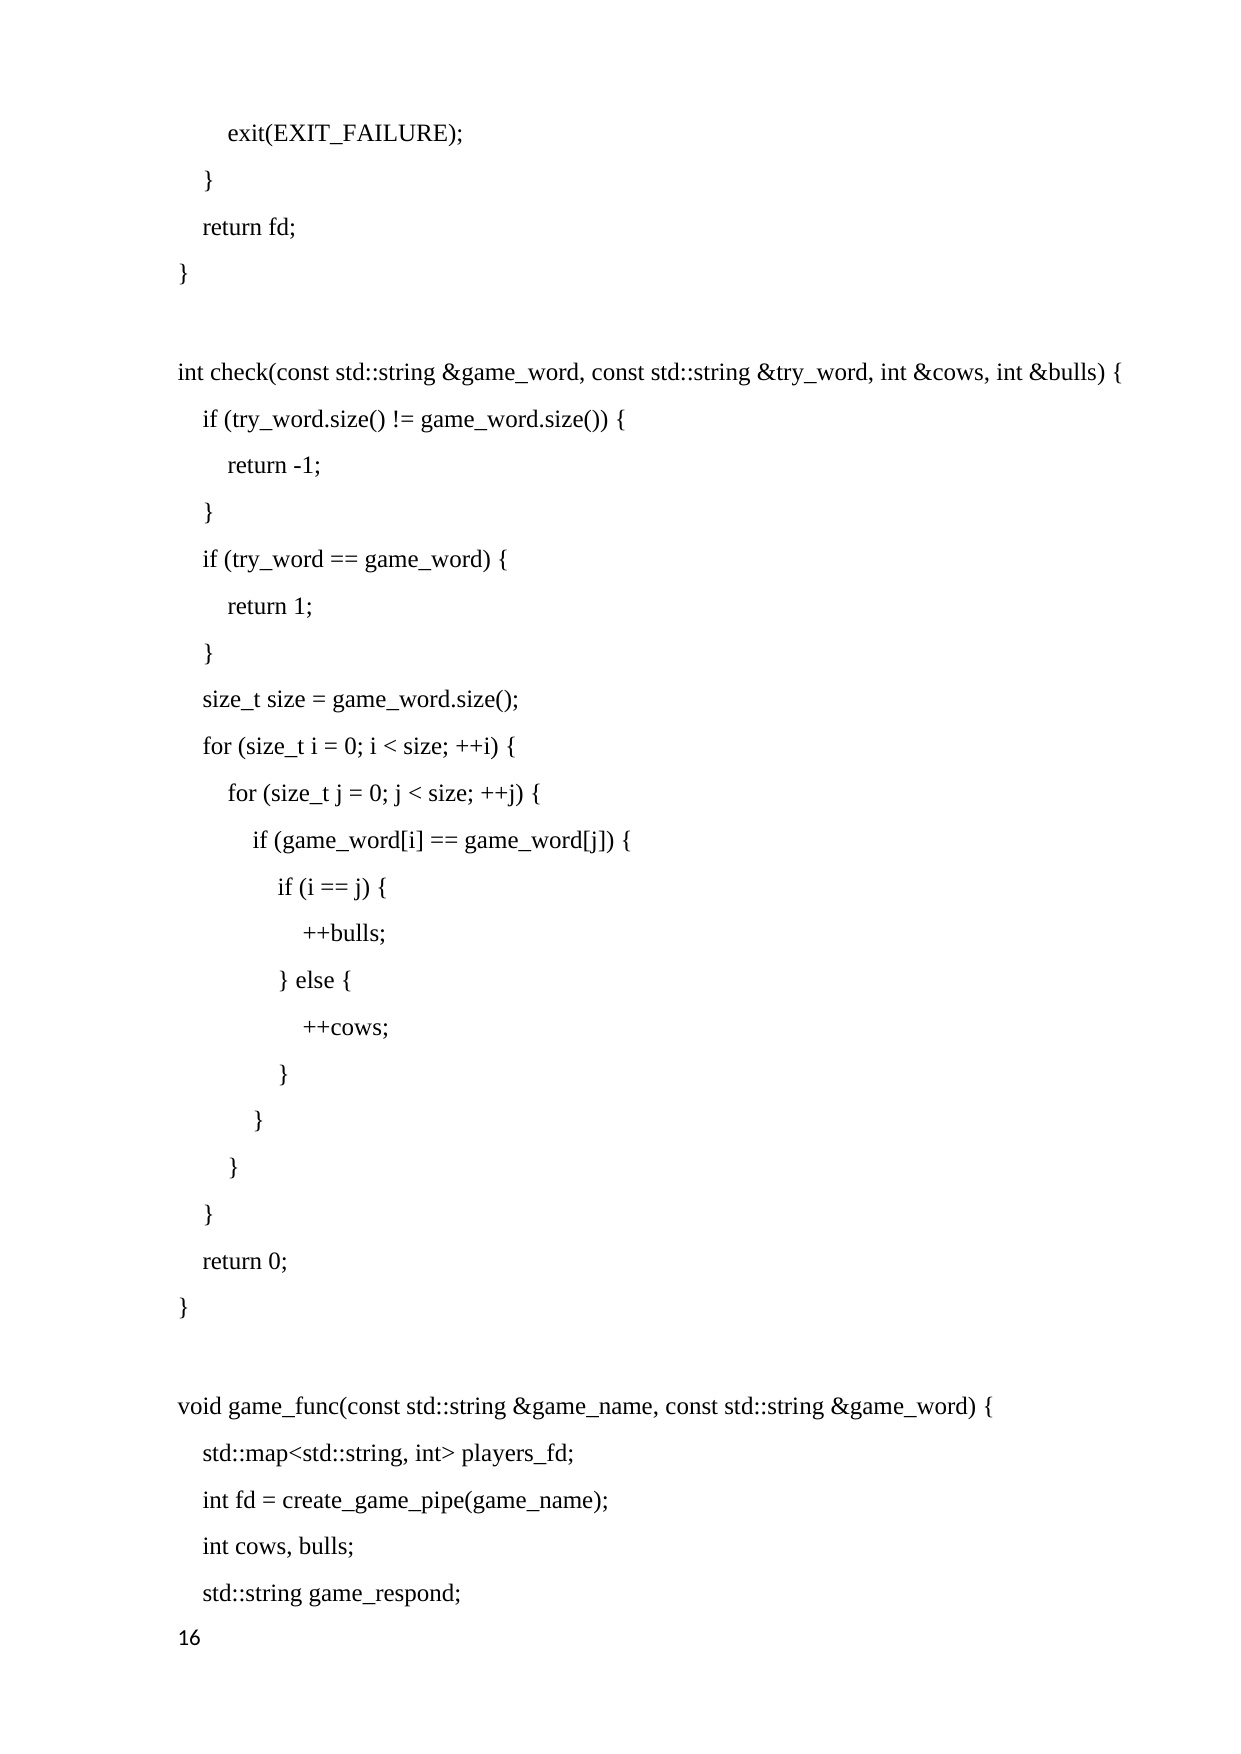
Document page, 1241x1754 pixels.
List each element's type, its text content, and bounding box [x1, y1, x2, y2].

text if (i == j) { [177, 872, 1152, 900]
text if (try_word.size() != game_word.size()) { [177, 404, 1152, 433]
text for (size_t i = 0; i < size; ++i) { [177, 731, 1152, 760]
text } [177, 638, 1152, 666]
text if (game_word[i] == game_word[j]) { [177, 825, 1152, 853]
text return 1; [177, 591, 1152, 620]
text return fd; [177, 212, 1152, 240]
text } [177, 1292, 1152, 1321]
text int fd = create_game_pipe(game_name); [177, 1485, 1152, 1513]
text } else { [177, 965, 1152, 994]
text } [177, 1059, 1152, 1087]
text } [177, 1199, 1152, 1228]
text void game_func(const std::string &game_name, const std::string &game_word) { [177, 1391, 1152, 1420]
text ++bulls; [177, 918, 1152, 947]
text int cows, bulls; [177, 1531, 1152, 1560]
text std::map<std::string, int> players_fd; [177, 1438, 1152, 1467]
text int check(const std::string &game_word, const std::string &try_word, int &cows, int &bulls) { [177, 357, 1152, 386]
text ++cows; [177, 1012, 1152, 1041]
text } [177, 497, 1152, 526]
text } [177, 1152, 1152, 1181]
text size_t size = game_word.size(); [177, 684, 1152, 713]
text if (try_word == game_word) { [177, 544, 1152, 573]
text return -1; [177, 451, 1152, 479]
text std::string game_respond; [177, 1578, 1152, 1607]
text return 0; [177, 1246, 1152, 1274]
text exit(EXIT_FAILURE); [177, 118, 1152, 147]
text } [177, 258, 1152, 287]
text for (size_t j = 0; j < size; ++j) { [177, 778, 1152, 807]
text } [177, 165, 1152, 194]
text } [177, 1105, 1152, 1134]
